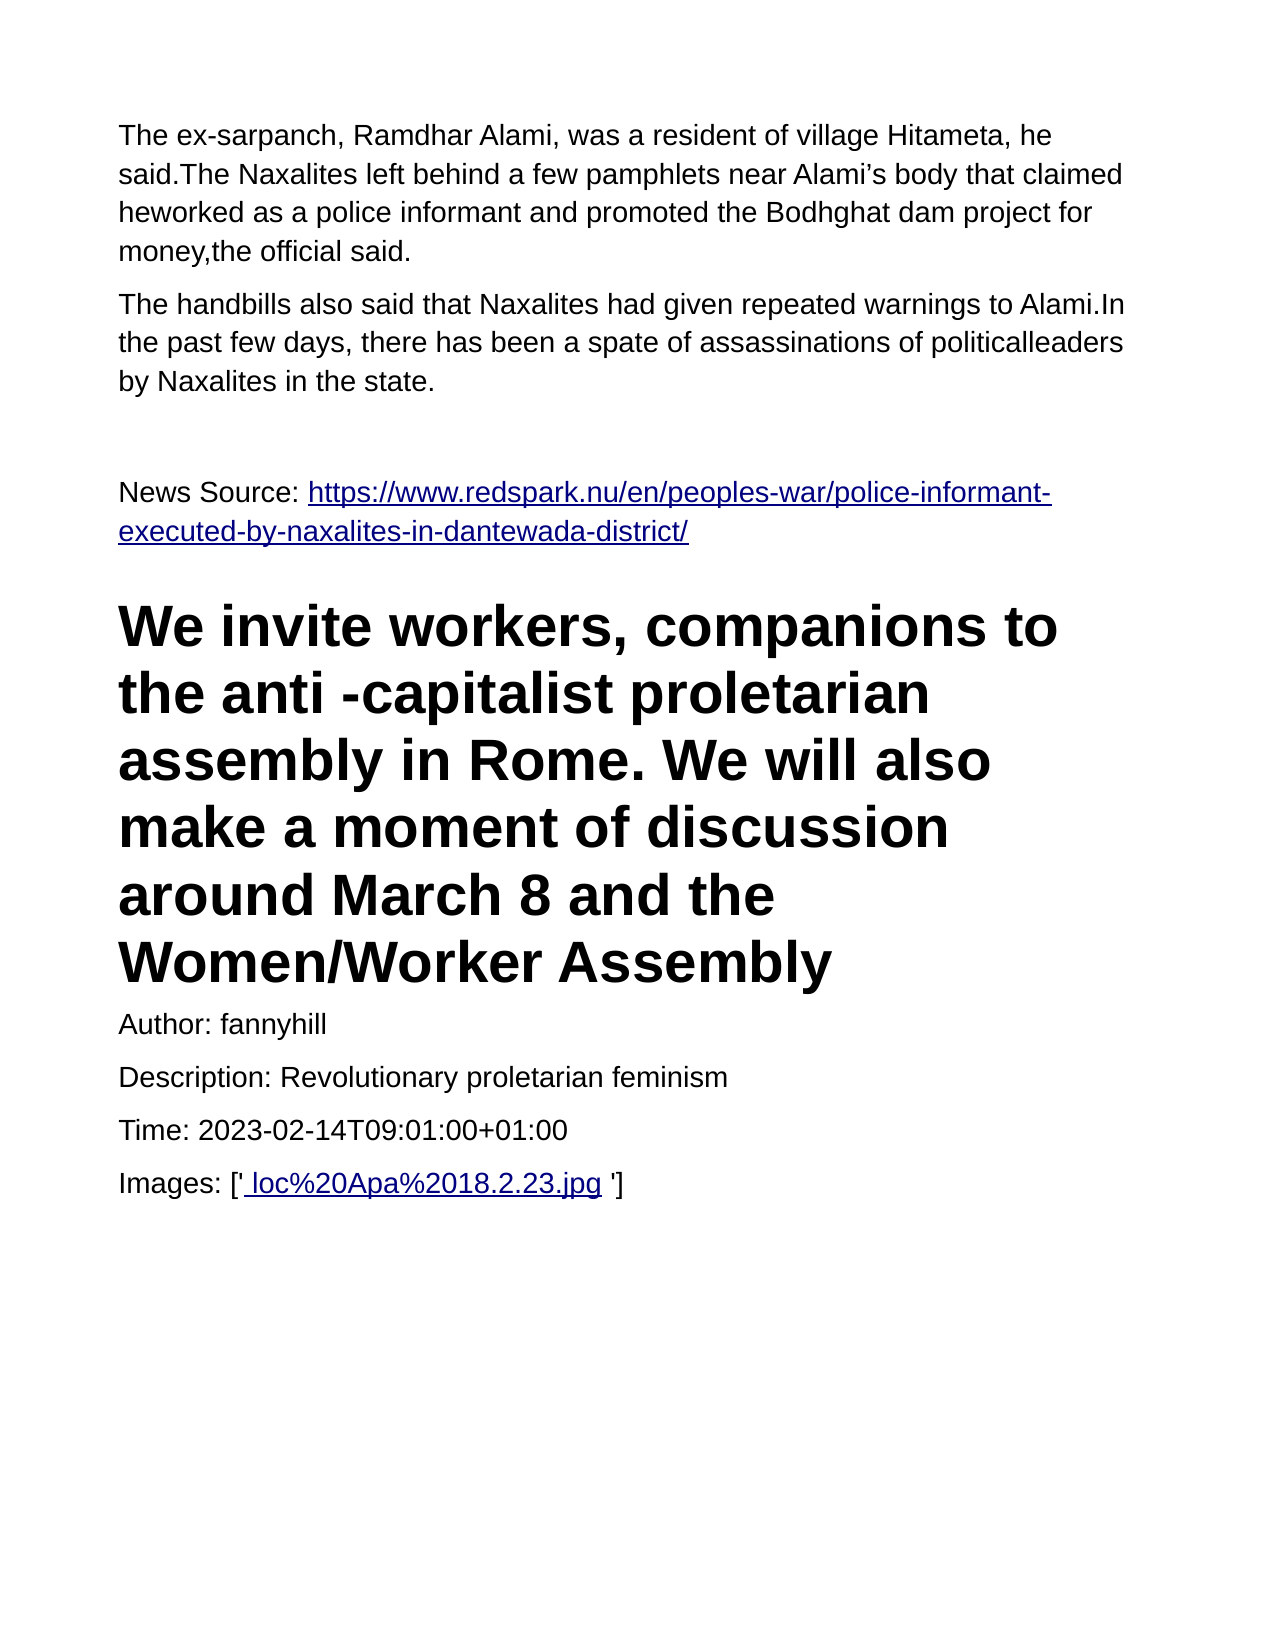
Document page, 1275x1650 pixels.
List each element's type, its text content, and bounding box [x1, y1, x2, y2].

text Time: 2023-02-14T09:01:00+01:00 [118, 1113, 1157, 1147]
text Images: [' loc%20Apa%2018.2.23.jpg '] [118, 1166, 1157, 1200]
text Description: Revolutionary proletarian feminism [118, 1060, 1157, 1094]
text Source : https://www.outlookindia.com/national/chhattisgarh-naxalites-kill-> former-sarpanch-for-being-police-informer-news-262091 [177, 417, 1098, 446]
text The ex-sarpanch, Ramdhar Alami, was a resident of village Hitameta, he said.The Naxalites left behind a few pamphlets near Alami’s body that claimed heworked as a police informant and promoted the Bodhghat dam project for money,the official said. [118, 118, 1157, 267]
subtitle We invite workers, companions to the anti -capitalist proletarian assembly in Rome. We will also make a moment of discussion around March 8 and the Women/Worker Assembly [118, 592, 1157, 994]
text News Source: https://www.redspark.nu/en/peoples-war/police-informant-executed-by-naxalites-in-dantewada-district/ [118, 475, 1157, 547]
text Author: fannyhill [118, 1007, 1157, 1041]
text The handbills also said that Naxalites had given repeated warnings to Alami.In the past few days, there has been a spate of assassinations of politicalleaders by Naxalites in the state. [118, 287, 1157, 397]
